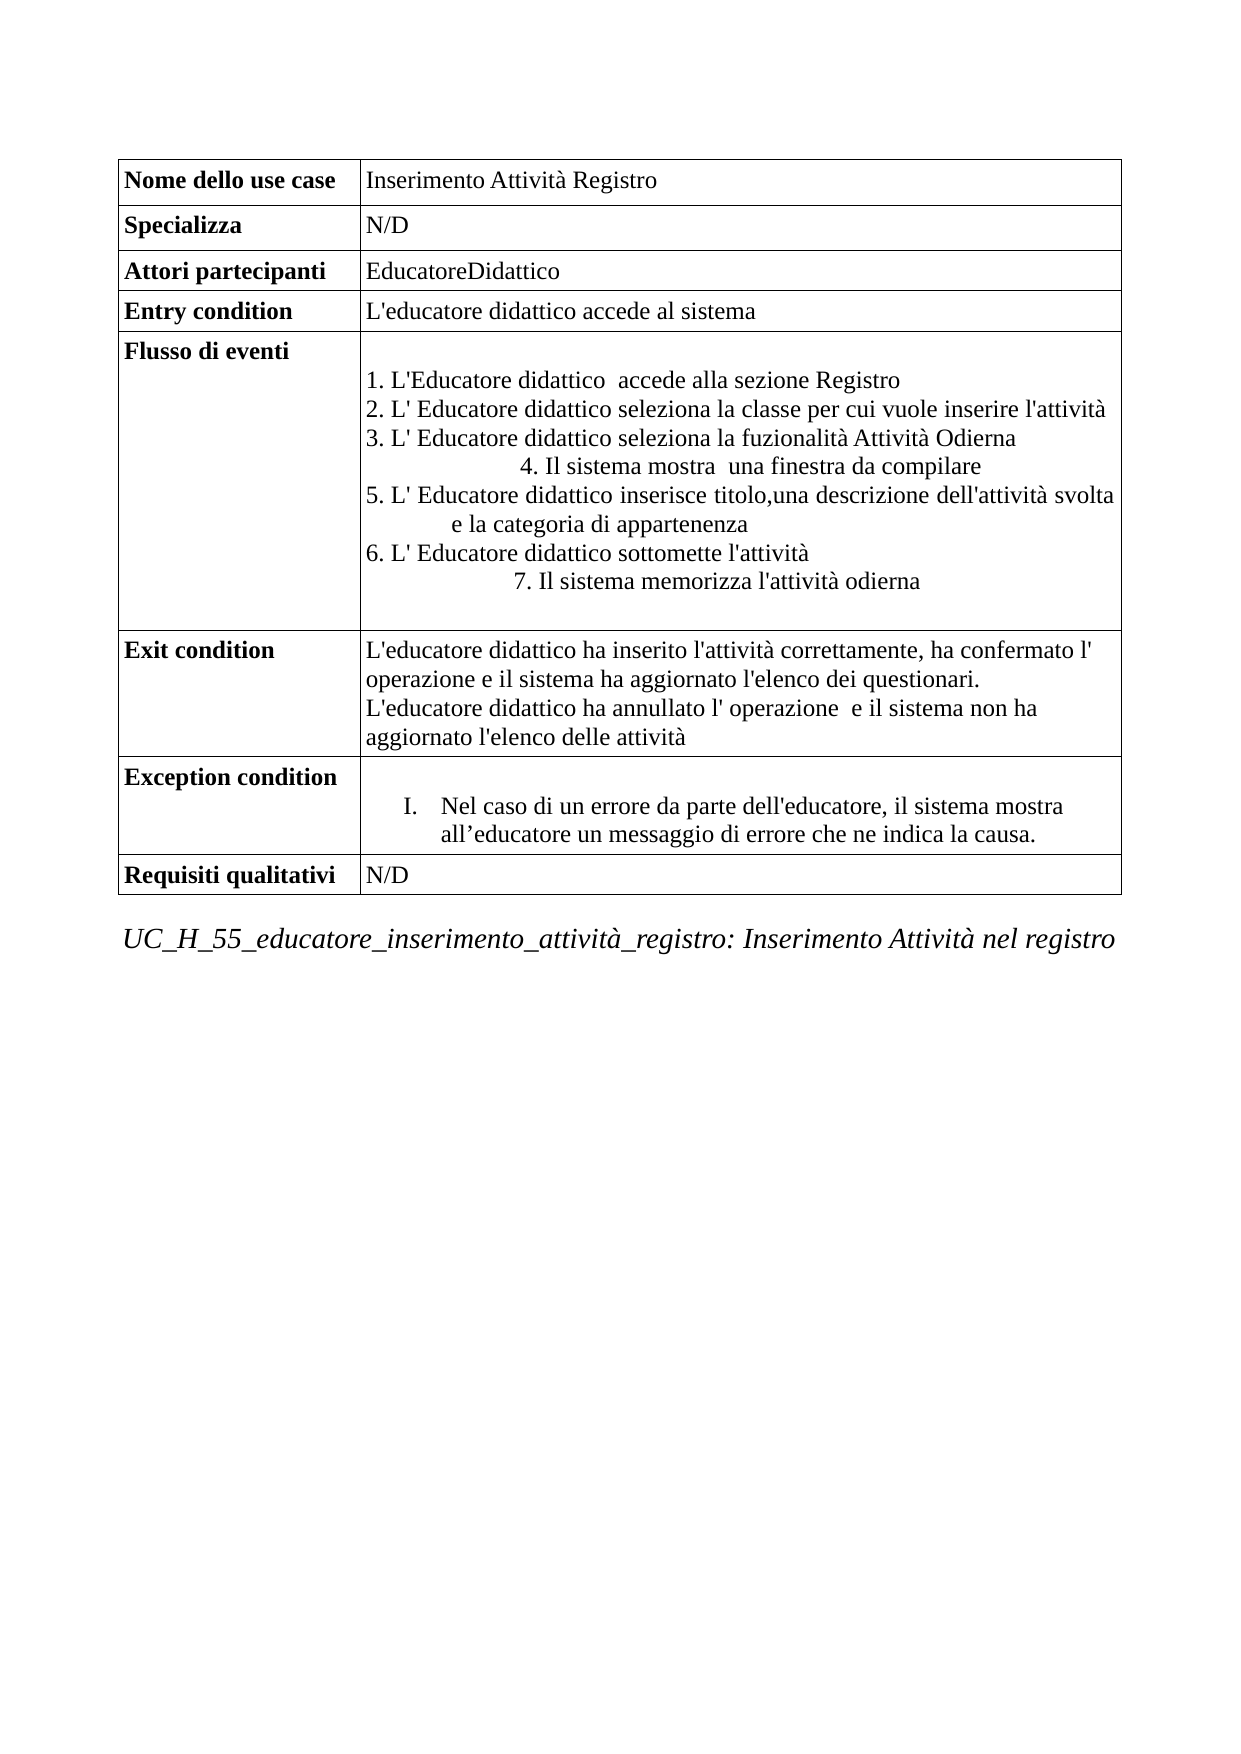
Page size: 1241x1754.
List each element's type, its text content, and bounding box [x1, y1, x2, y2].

text UC_H_55_educatore_inserimento_attività_registro: Inserimento Attività nel registro [118, 921, 1122, 954]
table_cell L'Educatore didattico accede alla sezione Registro L' Educatore didattico seleziona la classe per cui vuole inserire l'attività L' Educatore didattico seleziona la fuzionalità Attività Odierna Il sistema mostra una finestra da compilare L' Educatore didattico inserisce titolo,una descrizione dell'attività svolta e la categoria di appartenenza L' Educatore didattico sottomette l'attività Il sistema memorizza l'attività odierna [361, 332, 1121, 630]
table_cell Attori partecipanti [119, 251, 360, 290]
table_cell Nel caso di un errore da parte dell'educatore, il sistema mostra all’educatore un messaggio di errore che ne indica la causa. [361, 757, 1121, 854]
table_cell Specializza [119, 206, 360, 250]
table_cell L'educatore didattico accede al sistema [361, 291, 1121, 331]
table_cell Requisiti qualitativi [119, 855, 360, 894]
table_header Inserimento Attività Registro [361, 160, 1121, 205]
table_cell Exception condition [119, 757, 360, 854]
table_cell N/D [361, 206, 1121, 250]
table_cell Entry condition [119, 291, 360, 331]
table_cell L'educatore didattico ha inserito l'attività correttamente, ha confermato l' operazione e il sistema ha aggiornato l'elenco dei questionari. L'educatore didattico ha annullato l' operazione e il sistema non ha aggiornato l'elenco delle attività [361, 631, 1121, 756]
table_cell Flusso di eventi [119, 332, 360, 630]
table_header Nome dello use case [119, 160, 360, 205]
table_cell N/D [361, 855, 1121, 894]
table_cell Exit condition [119, 631, 360, 756]
table_cell EducatoreDidattico [361, 251, 1121, 290]
